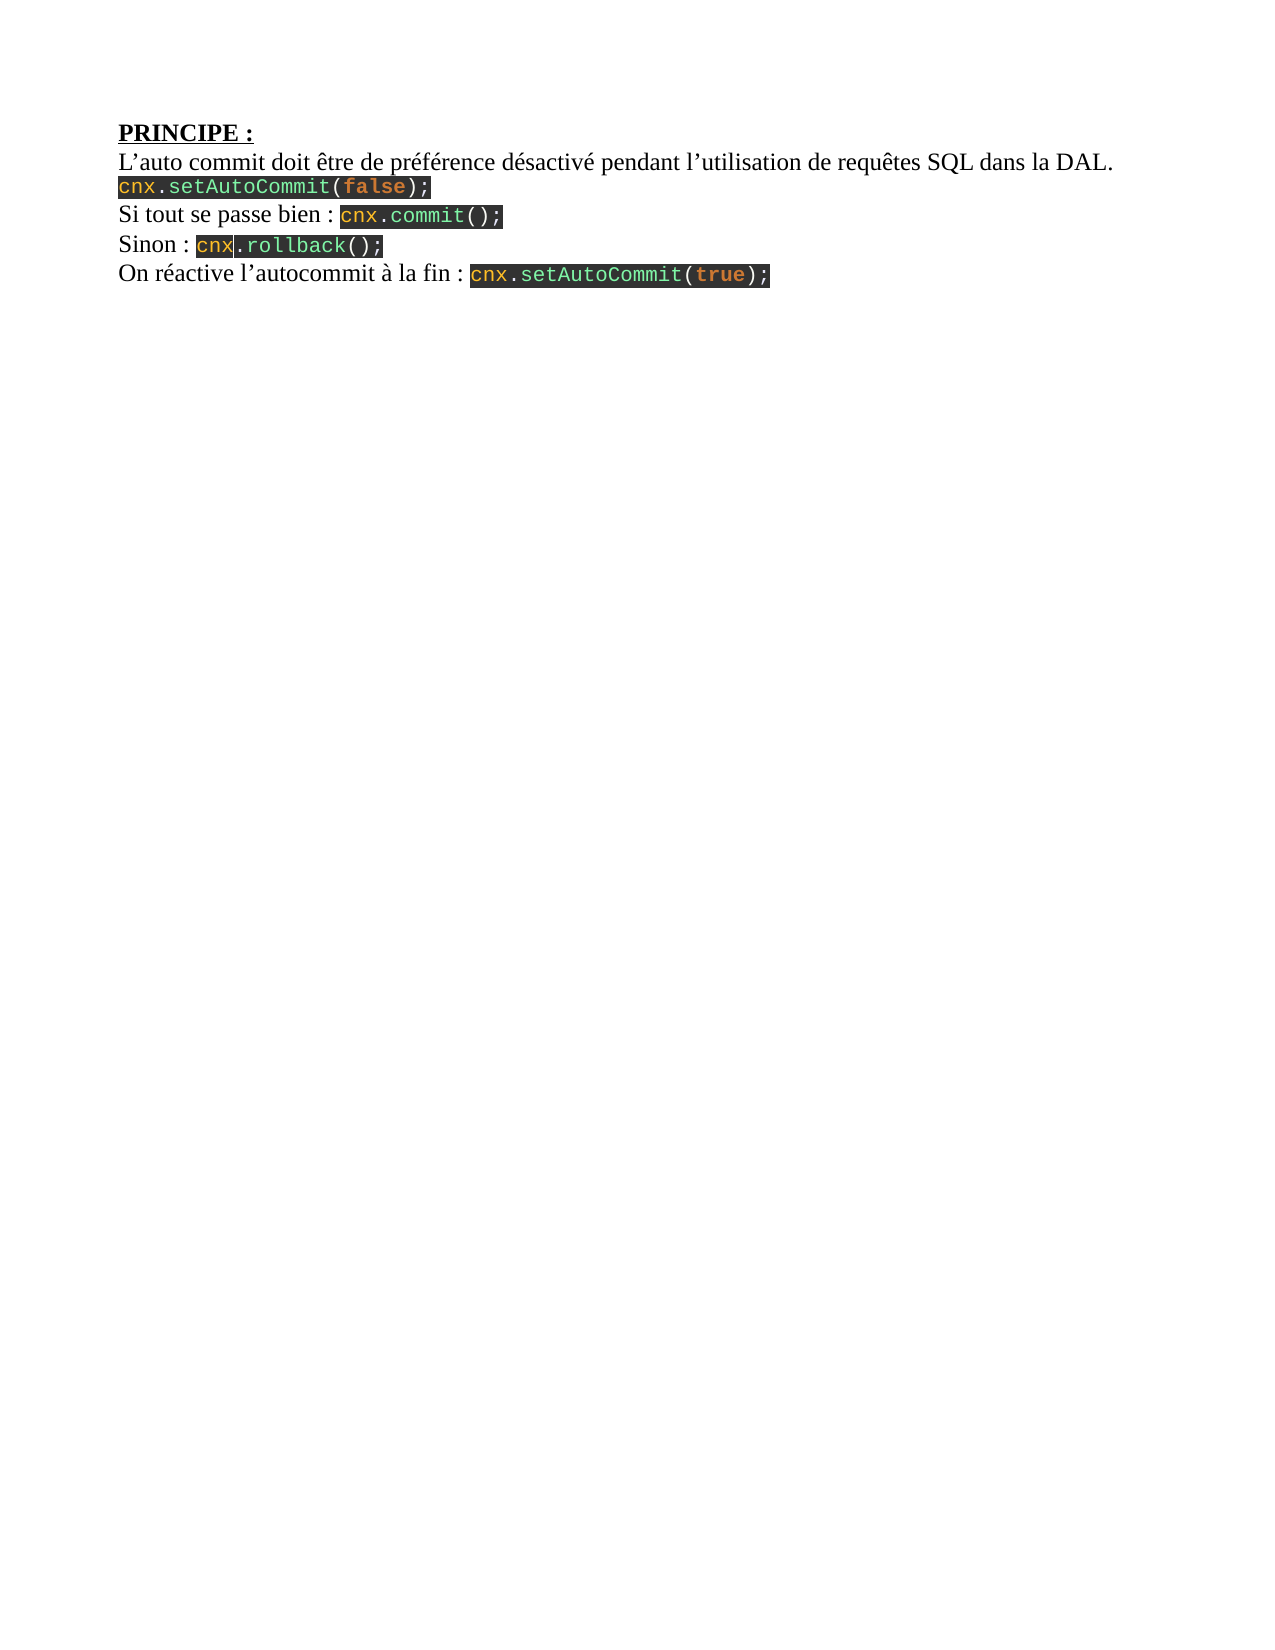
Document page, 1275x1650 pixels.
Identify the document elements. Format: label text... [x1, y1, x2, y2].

text Si tout se passe bien : cnx.commit(); [118, 199, 1157, 229]
text PRINCIPE : [118, 118, 1157, 147]
text cnx.setAutoCommit(false); [118, 176, 1157, 199]
text On réactive l’autocommit à la fin : cnx.setAutoCommit(true); [118, 258, 1157, 288]
text L’auto commit doit être de préférence désactivé pendant l’utilisation de requêtes SQL dans la DAL. [118, 147, 1157, 176]
text Sinon : cnx.rollback(); [118, 229, 1157, 258]
